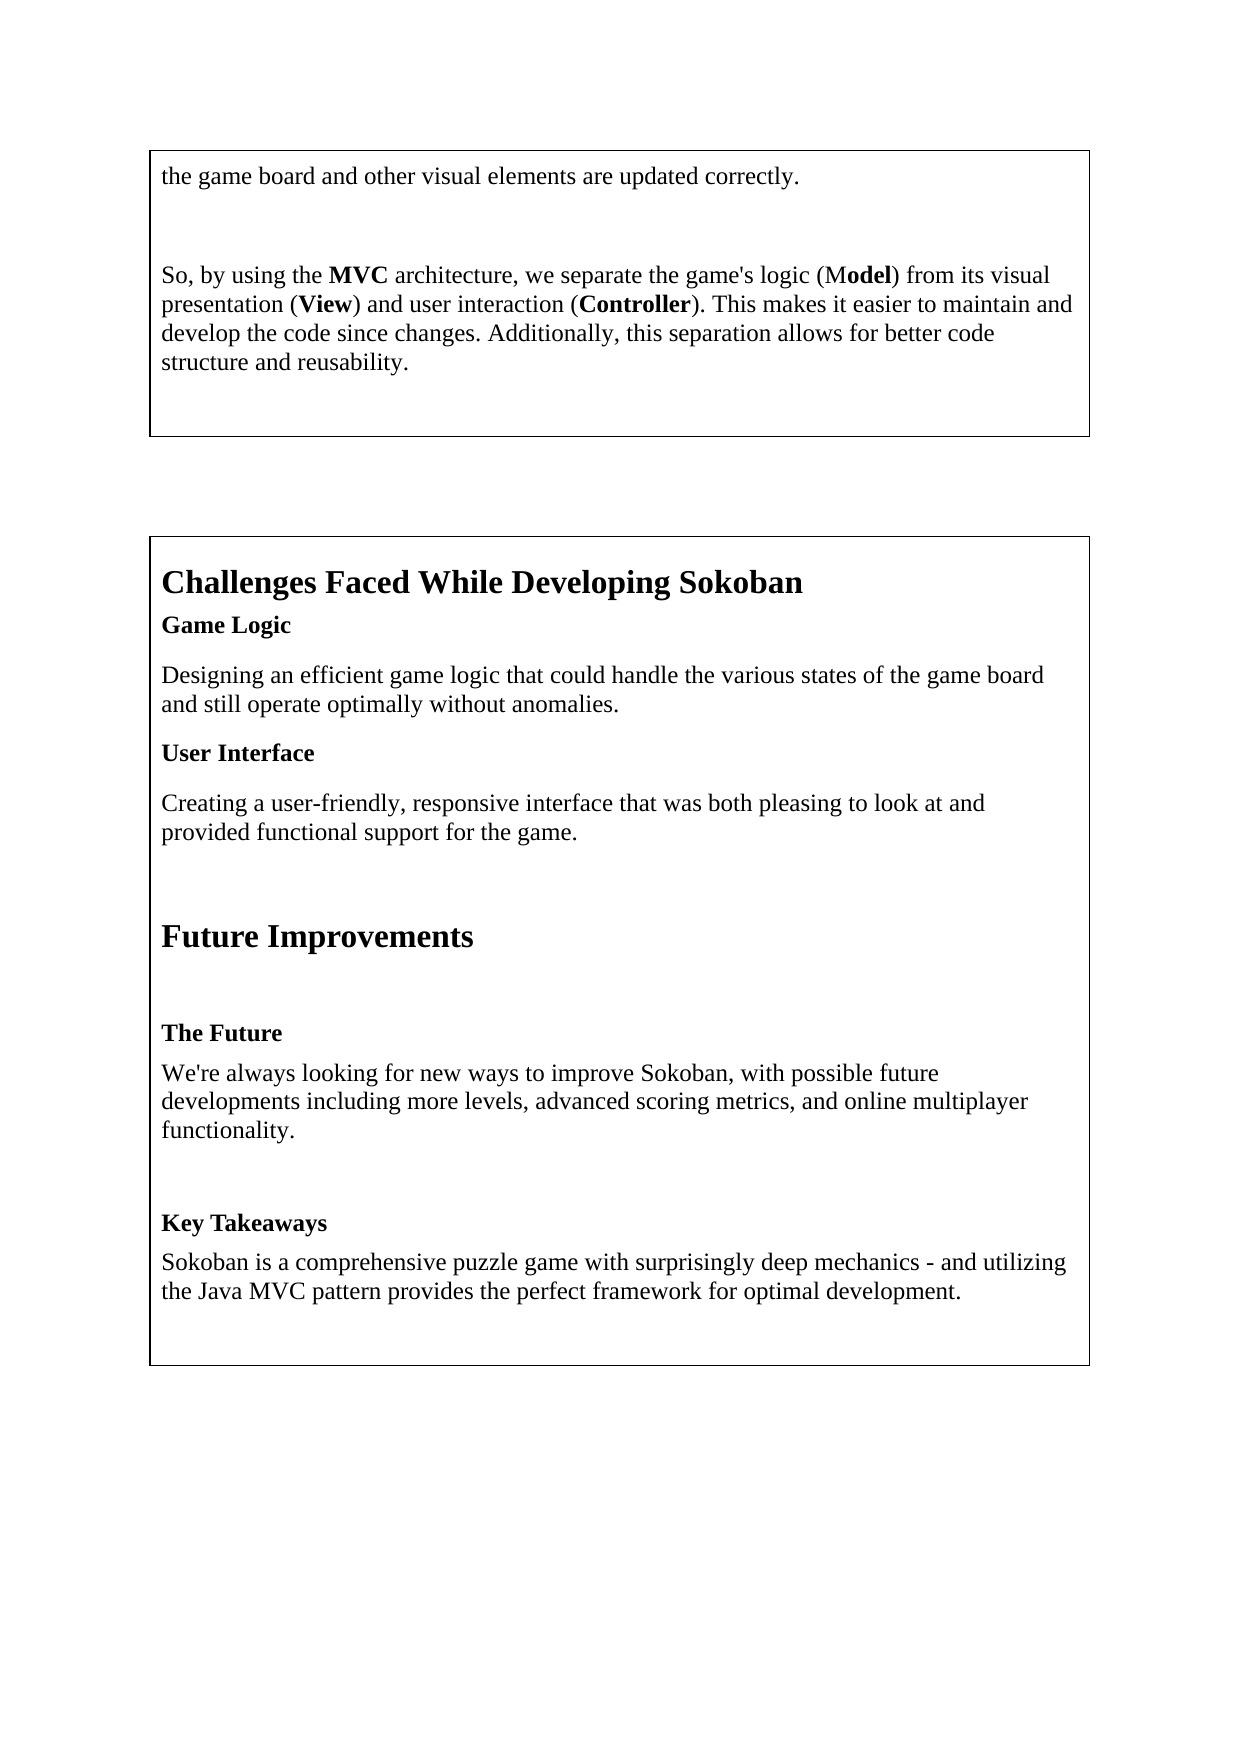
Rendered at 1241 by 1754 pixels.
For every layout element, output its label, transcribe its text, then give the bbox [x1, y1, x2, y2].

table_header the game board and other visual elements are updated correctly. So, by using the MVC architecture, we separate the game's logic (Model) from its visual presentation (View) and user interaction (Controller). This makes it easier to maintain and develop the code since changes. Additionally, this separation allows for better code structure and reusability. [151, 151, 1089, 436]
table_header Challenges Faced While Developing Sokoban Game Logic Designing an efficient game logic that could handle the various states of the game board and still operate optimally without anomalies. User Interface Creating a user-friendly, responsive interface that was both pleasing to look at and provided functional support for the game. Future Improvements The Future We're always looking for new ways to improve Sokoban, with possible future developments including more levels, advanced scoring metrics, and online multiplayer functionality. Key Takeaways Sokoban is a comprehensive puzzle game with surprisingly deep mechanics - and utilizing the Java MVC pattern provides the perfect framework for optimal development. [151, 537, 1089, 1365]
